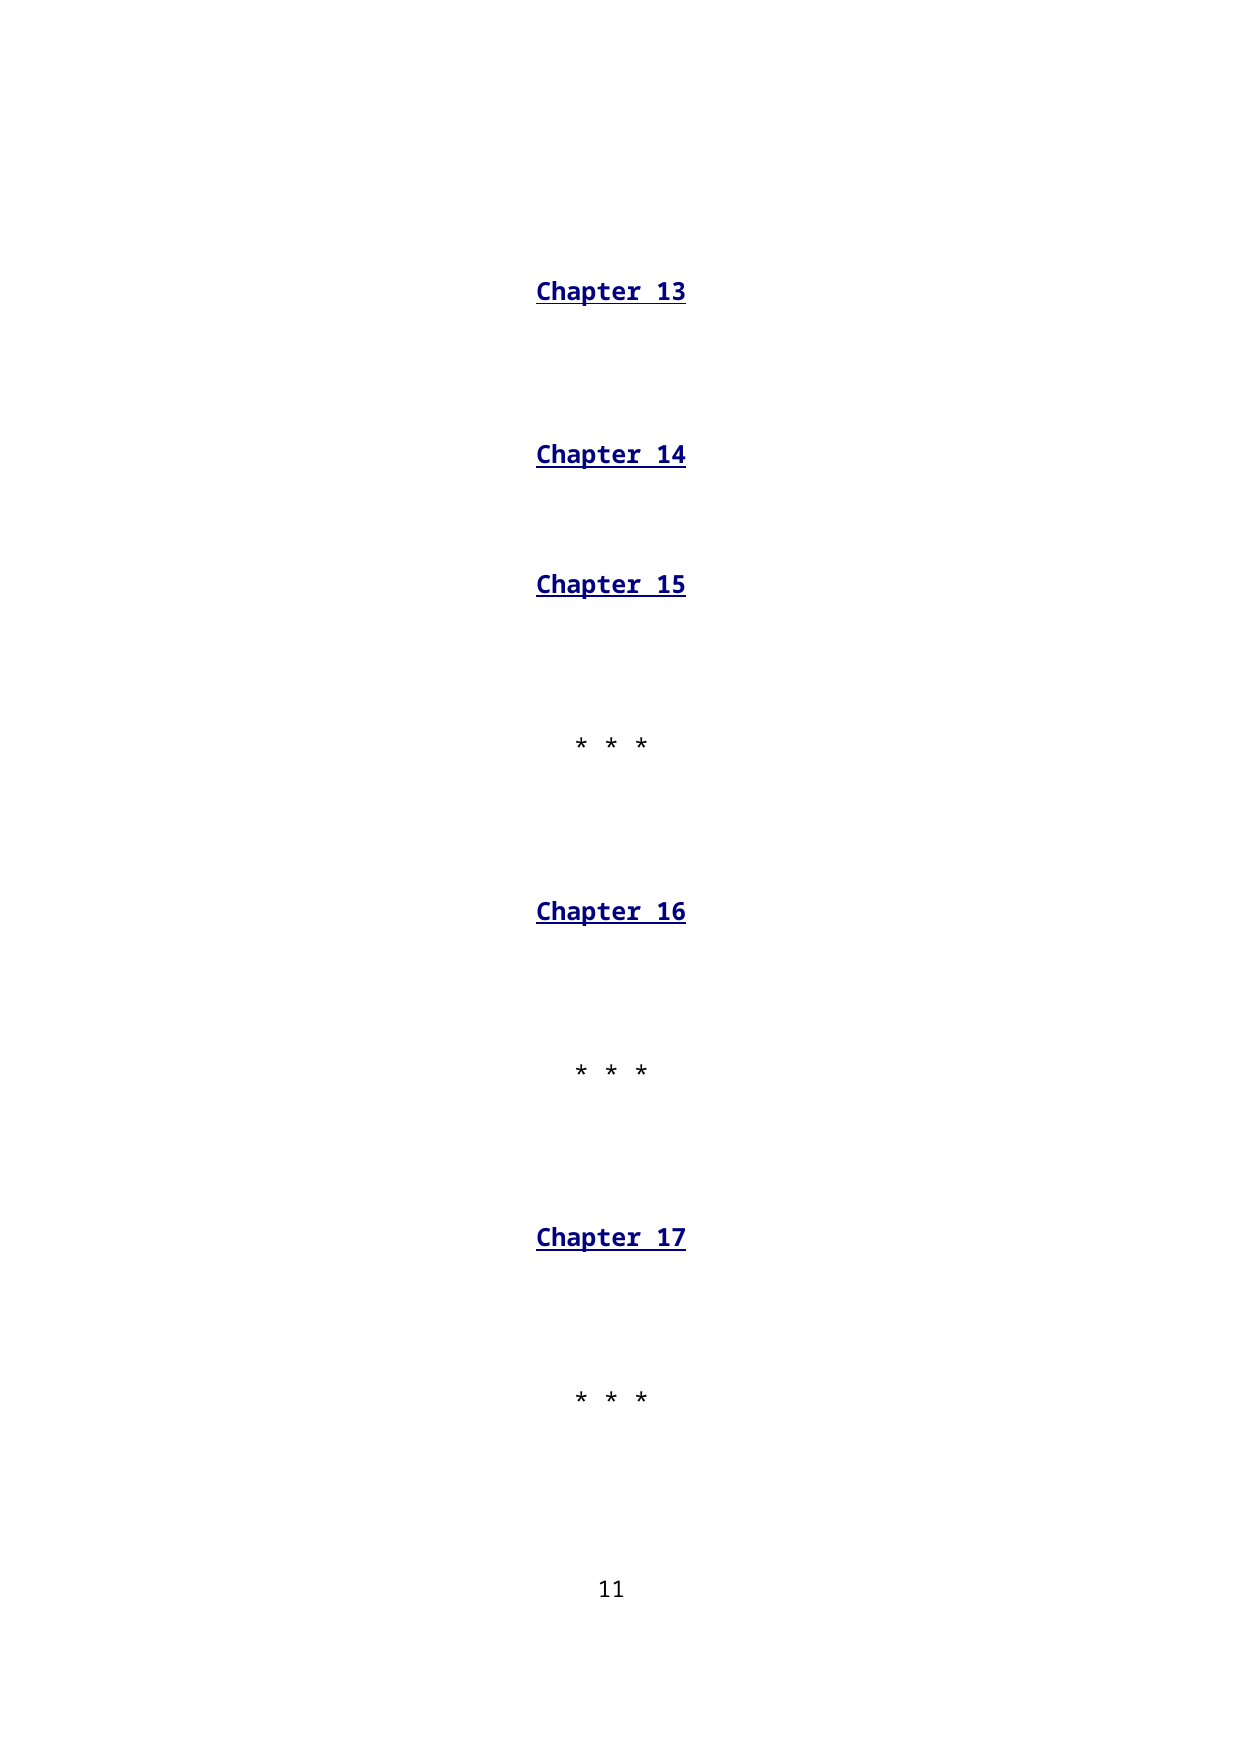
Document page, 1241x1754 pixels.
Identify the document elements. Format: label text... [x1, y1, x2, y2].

subtitle Chapter 16 [159, 885, 1063, 928]
subtitle Chapter 15 [159, 559, 1063, 602]
subtitle Chapter 14 [159, 429, 1063, 472]
subtitle * * * [159, 1049, 1063, 1092]
subtitle Chapter 17 [159, 1212, 1063, 1255]
subtitle * * * [159, 722, 1063, 765]
subtitle * * * [159, 1375, 1063, 1418]
subtitle Chapter 13 [159, 266, 1063, 309]
